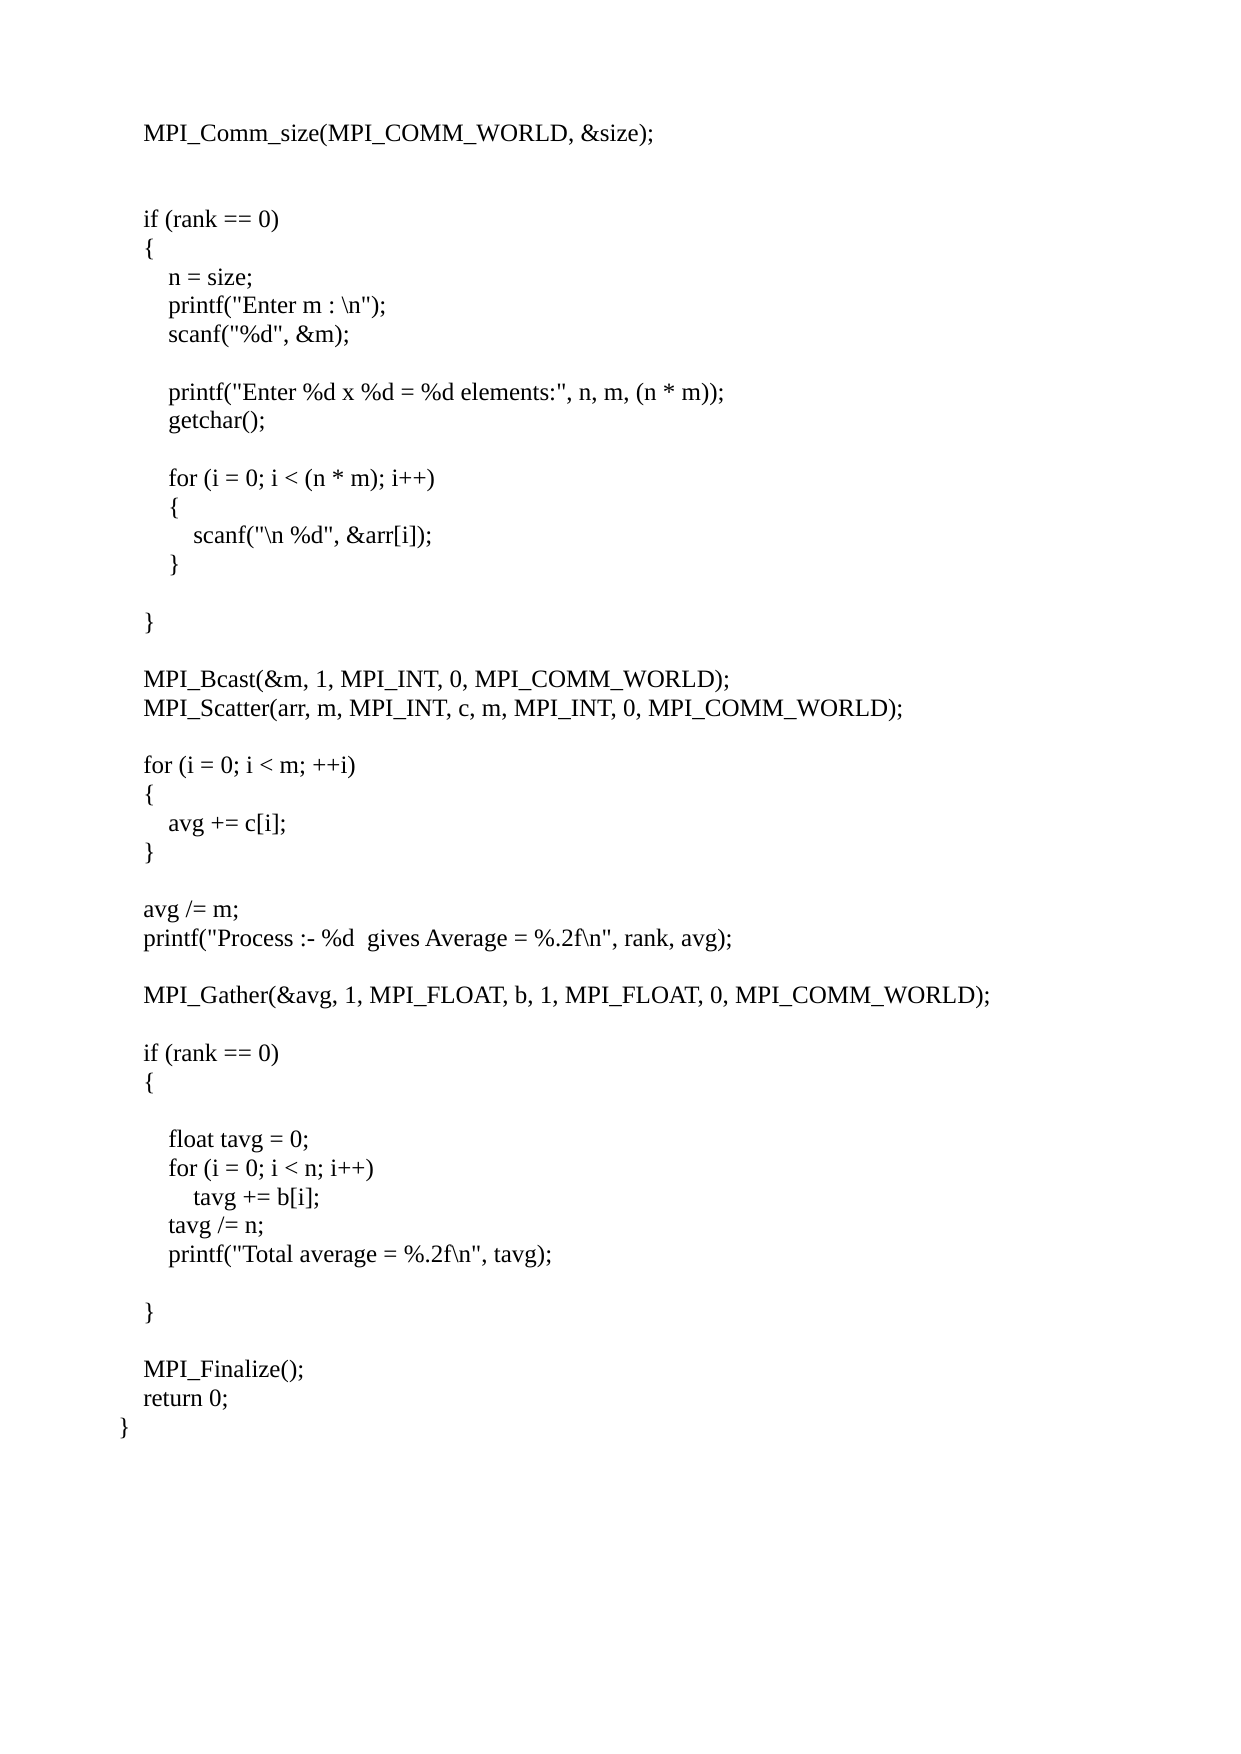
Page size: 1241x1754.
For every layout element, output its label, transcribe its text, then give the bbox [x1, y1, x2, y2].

text } [118, 837, 1122, 866]
text { [118, 492, 1122, 521]
text avg += c[i]; [118, 808, 1122, 837]
text { [118, 1067, 1122, 1096]
text avg /= m; [118, 894, 1122, 923]
text } [118, 1297, 1122, 1326]
text printf("Process :- %d gives Average = %.2f\n", rank, avg); [118, 923, 1122, 952]
text scanf("%d", &m); [118, 319, 1122, 348]
text MPI_Bcast(&m, 1, MPI_INT, 0, MPI_COMM_WORLD); [118, 664, 1122, 693]
text { [118, 779, 1122, 808]
text n = size; [118, 262, 1122, 291]
text { [118, 233, 1122, 262]
text for (i = 0; i < n; i++) [118, 1153, 1122, 1182]
text printf("Enter %d x %d = %d elements:", n, m, (n * m)); [118, 377, 1122, 406]
text float tavg = 0; [118, 1124, 1122, 1153]
text MPI_Comm_size(MPI_COMM_WORLD, &size); [118, 118, 1122, 147]
text tavg /= n; [118, 1211, 1122, 1239]
text MPI_Gather(&avg, 1, MPI_FLOAT, b, 1, MPI_FLOAT, 0, MPI_COMM_WORLD); [118, 981, 1122, 1009]
text scanf("\n %d", &arr[i]); [118, 521, 1122, 549]
text if (rank == 0) [118, 204, 1122, 233]
text for (i = 0; i < (n * m); i++) [118, 463, 1122, 492]
text return 0; [118, 1383, 1122, 1412]
text getchar(); [118, 406, 1122, 434]
text tavg += b[i]; [118, 1182, 1122, 1211]
text } [118, 607, 1122, 636]
text if (rank == 0) [118, 1038, 1122, 1067]
text for (i = 0; i < m; ++i) [118, 751, 1122, 779]
text printf("Enter m : \n"); [118, 291, 1122, 319]
text MPI_Scatter(arr, m, MPI_INT, c, m, MPI_INT, 0, MPI_COMM_WORLD); [118, 693, 1122, 722]
text printf("Total average = %.2f\n", tavg); [118, 1239, 1122, 1268]
text } [118, 1412, 1122, 1441]
text MPI_Finalize(); [118, 1354, 1122, 1383]
text } [118, 549, 1122, 578]
